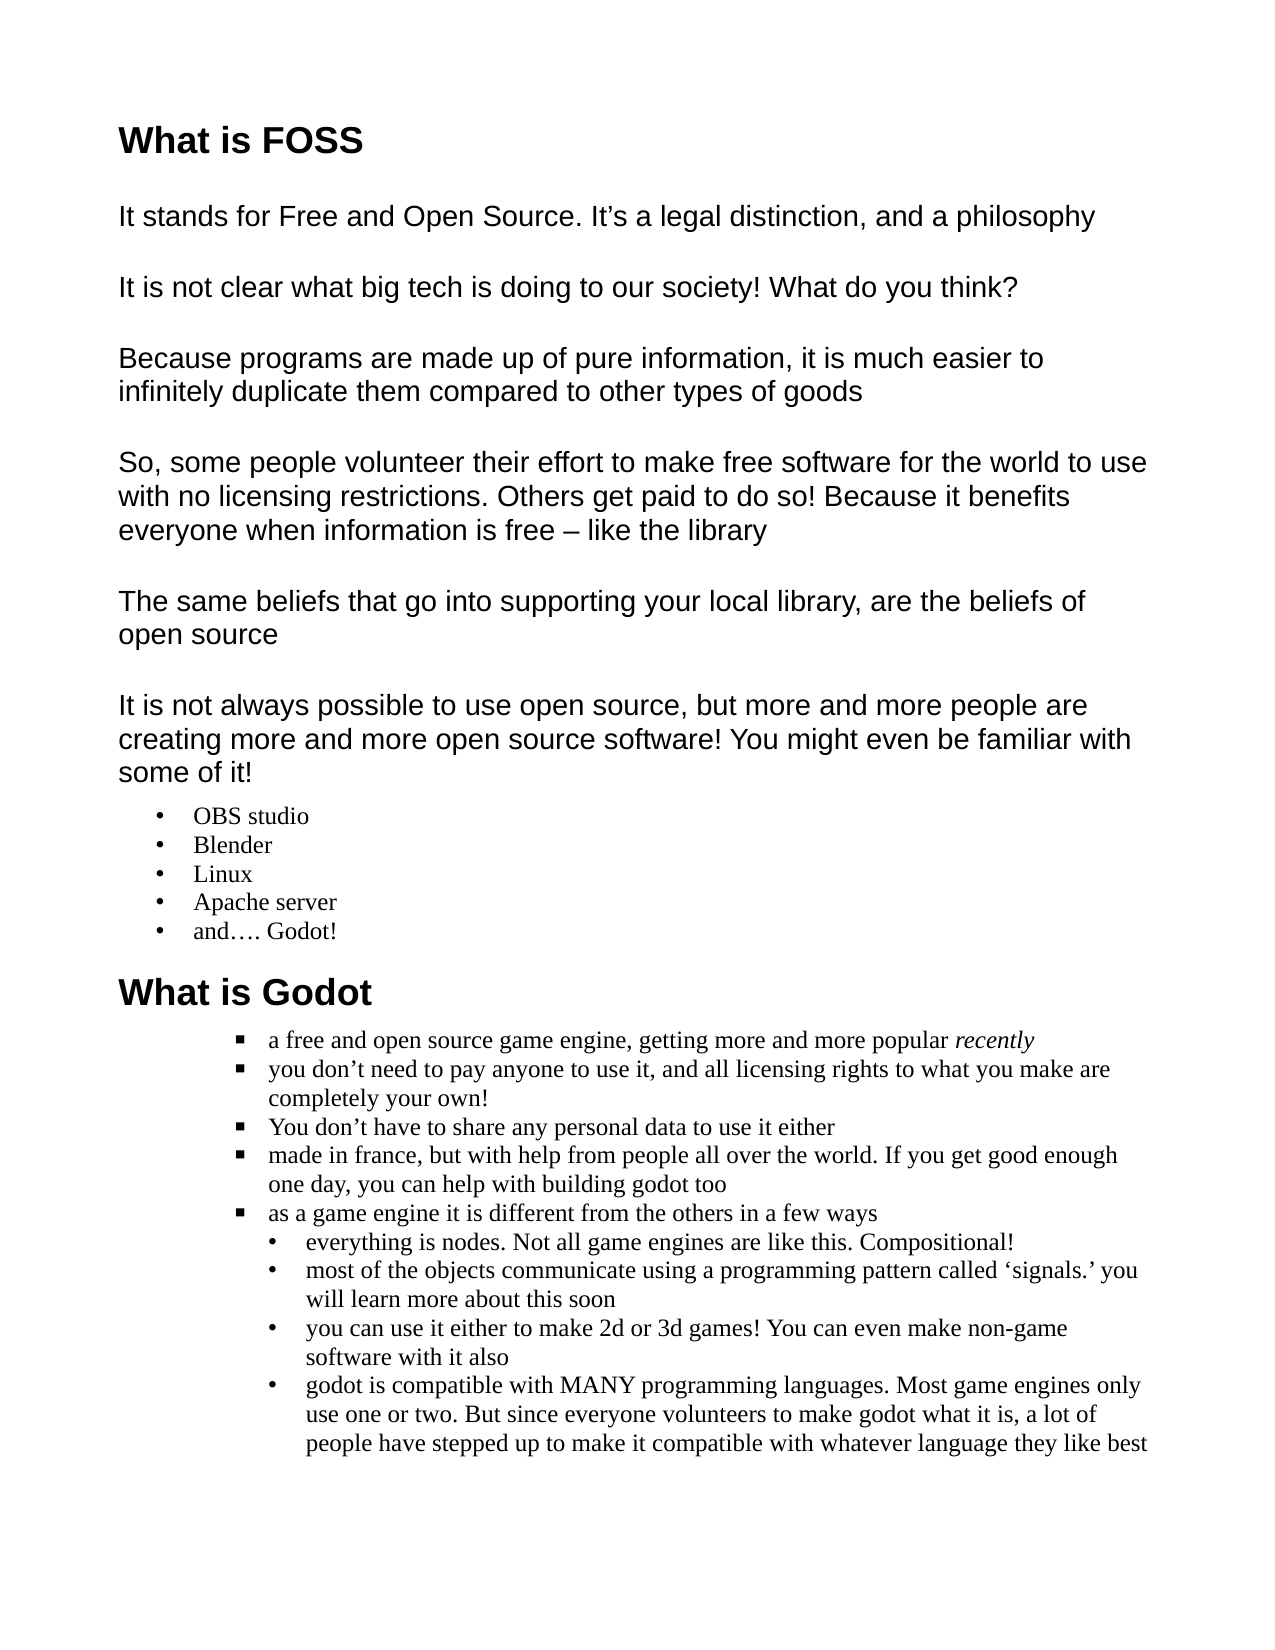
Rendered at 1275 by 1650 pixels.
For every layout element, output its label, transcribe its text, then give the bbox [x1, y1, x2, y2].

list everything is nodes. Not all game engines are like this. Compositional! [268, 1227, 1157, 1256]
subtitle The same beliefs that go into supporting your local library, are the beliefs of open source [118, 583, 1157, 651]
subtitle It is not always possible to use open source, but more and more people are creating more and more open source software! You might even be familiar with some of it! [118, 688, 1157, 789]
subtitle It stands for Free and Open Source. It’s a legal distinction, and a philosophy [118, 199, 1157, 232]
list godot is compatible with MANY programming languages. Most game engines only use one or two. But since everyone volunteers to make godot what it is, a lot of people have stepped up to make it compatible with whatever language they like best [268, 1371, 1157, 1457]
subtitle So, some people volunteer their effort to make free software for the world to use with no licensing restrictions. Others get paid to do so! Because it benefits everyone when information is free – like the library [118, 445, 1157, 546]
list most of the objects communicate using a programming pattern called ‘signals.’ you will learn more about this soon [268, 1256, 1157, 1313]
list and…. Godot! [156, 916, 1157, 945]
subtitle It is not clear what big tech is doing to our society! What do you think? [118, 270, 1157, 303]
list You don’t have to share any personal data to use it either [231, 1112, 1157, 1141]
list Linux [156, 859, 1157, 887]
list a free and open source game engine, getting more and more popular recently [231, 1026, 1157, 1054]
list as a game engine it is different from the others in a few ways [231, 1198, 1157, 1227]
subtitle Because programs are made up of pure information, it is much easier to infinitely duplicate them compared to other types of goods [118, 341, 1157, 408]
list made in france, but with help from people all over the world. If you get good enough one day, you can help with building godot too [231, 1141, 1157, 1198]
list you don’t need to pay anyone to use it, and all licensing rights to what you make are completely your own! [231, 1054, 1157, 1112]
subtitle What is FOSS [118, 118, 1157, 161]
list Apache server [156, 887, 1157, 916]
subtitle What is Godot [118, 970, 1157, 1013]
list you can use it either to make 2d or 3d games! You can even make non-game software with it also [268, 1313, 1157, 1371]
list OBS studio [156, 801, 1157, 830]
list Blender [156, 830, 1157, 859]
